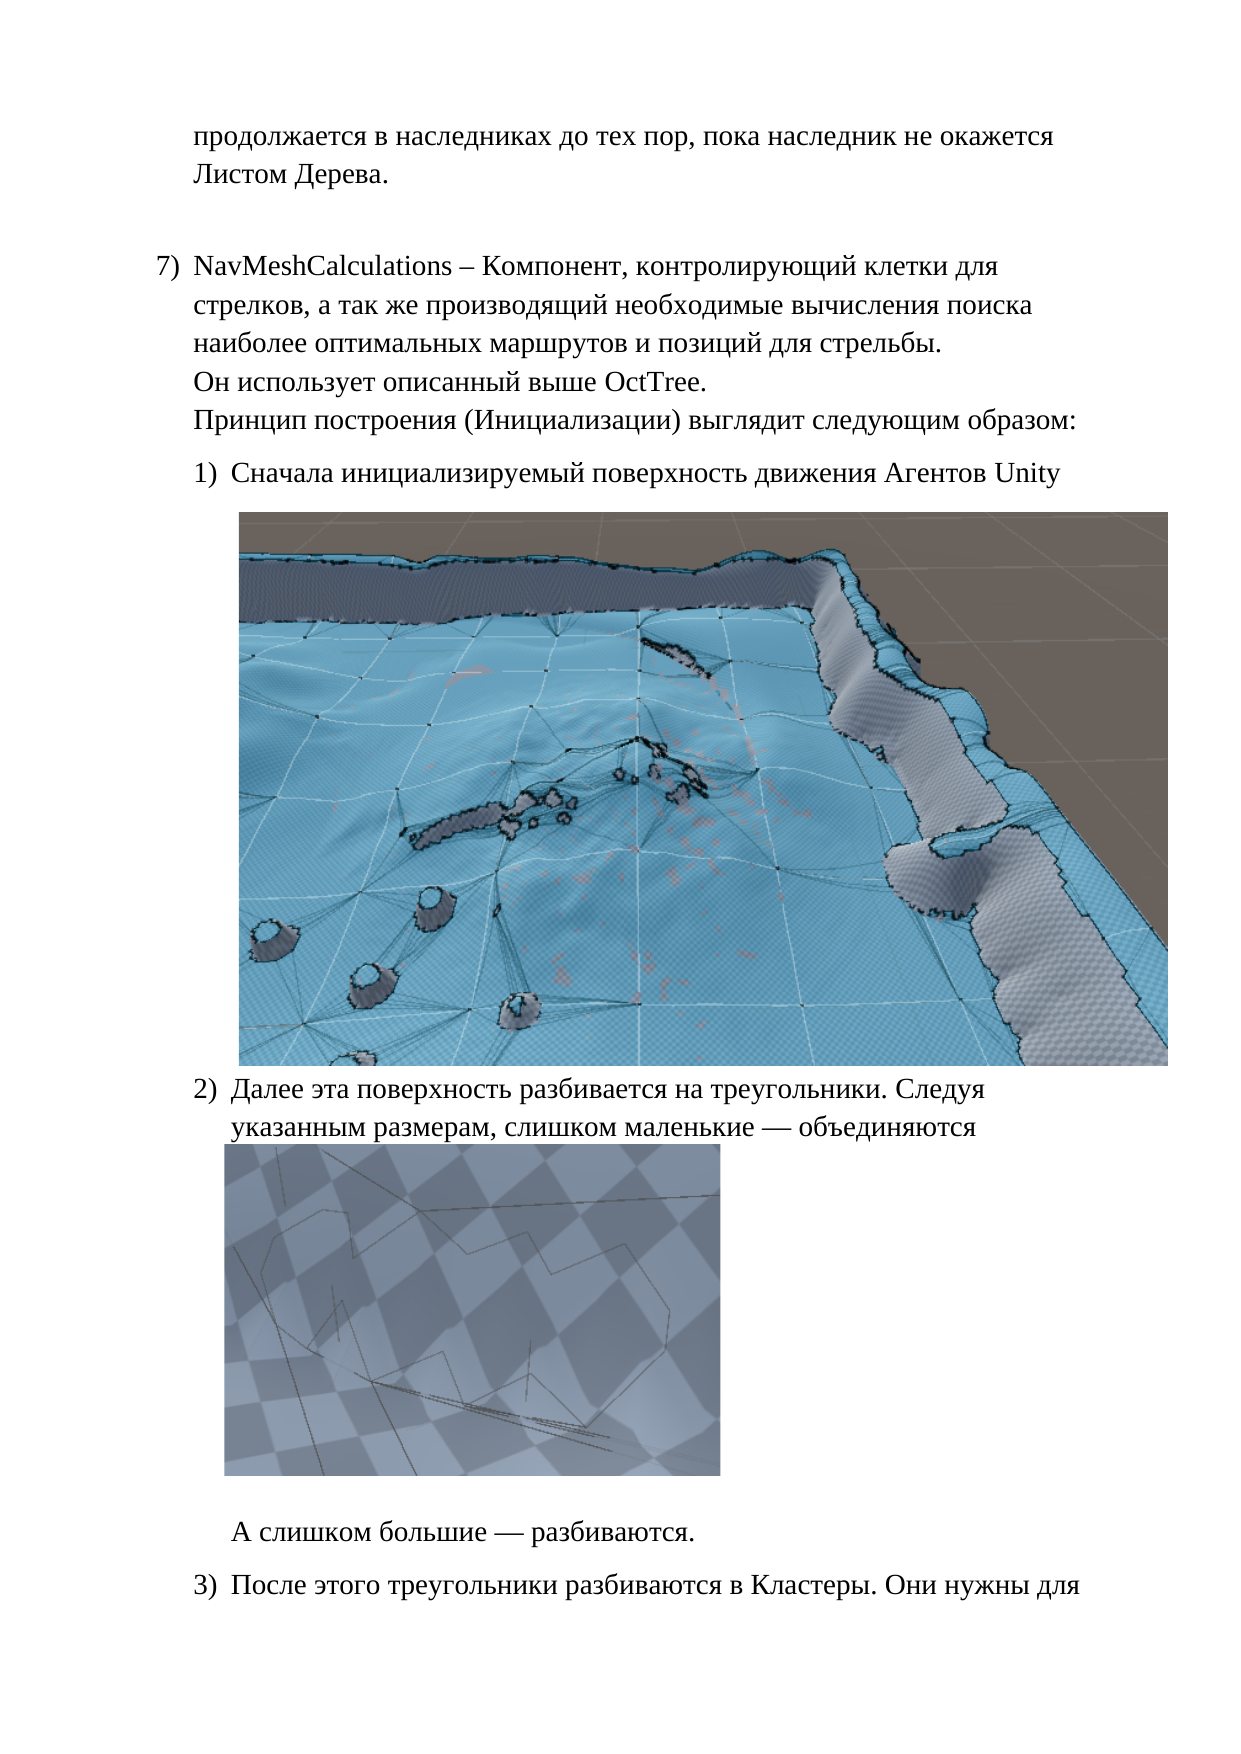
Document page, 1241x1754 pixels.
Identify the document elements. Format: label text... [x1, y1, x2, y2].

picture [224, 1144, 721, 1476]
list После этого треугольники разбиваются в Кластеры. Они нужны для [193, 1567, 1122, 1601]
list NavMeshCalculations – Компонент, контролирующий клетки для стрелков, а так же производящий необходимые вычисления поиска наиболее оптимальных маршрутов и позиций для стрельбы. Он использует описанный выше OctTree. Принцип построения (Инициализации) выглядит следующим образом: [156, 248, 1122, 436]
list продолжается в наследниках до тех пор, пока наследник не окажется Листом Дерева. [156, 118, 1122, 229]
picture [238, 512, 1168, 1066]
list Далее эта поверхность разбивается на треугольники. Следуя указанным размерам, слишком маленькие — объединяются А слишком большие — разбиваются. [193, 509, 1122, 1547]
list Сначала инициализируемый поверхность движения Агентов Unity [193, 456, 1122, 489]
